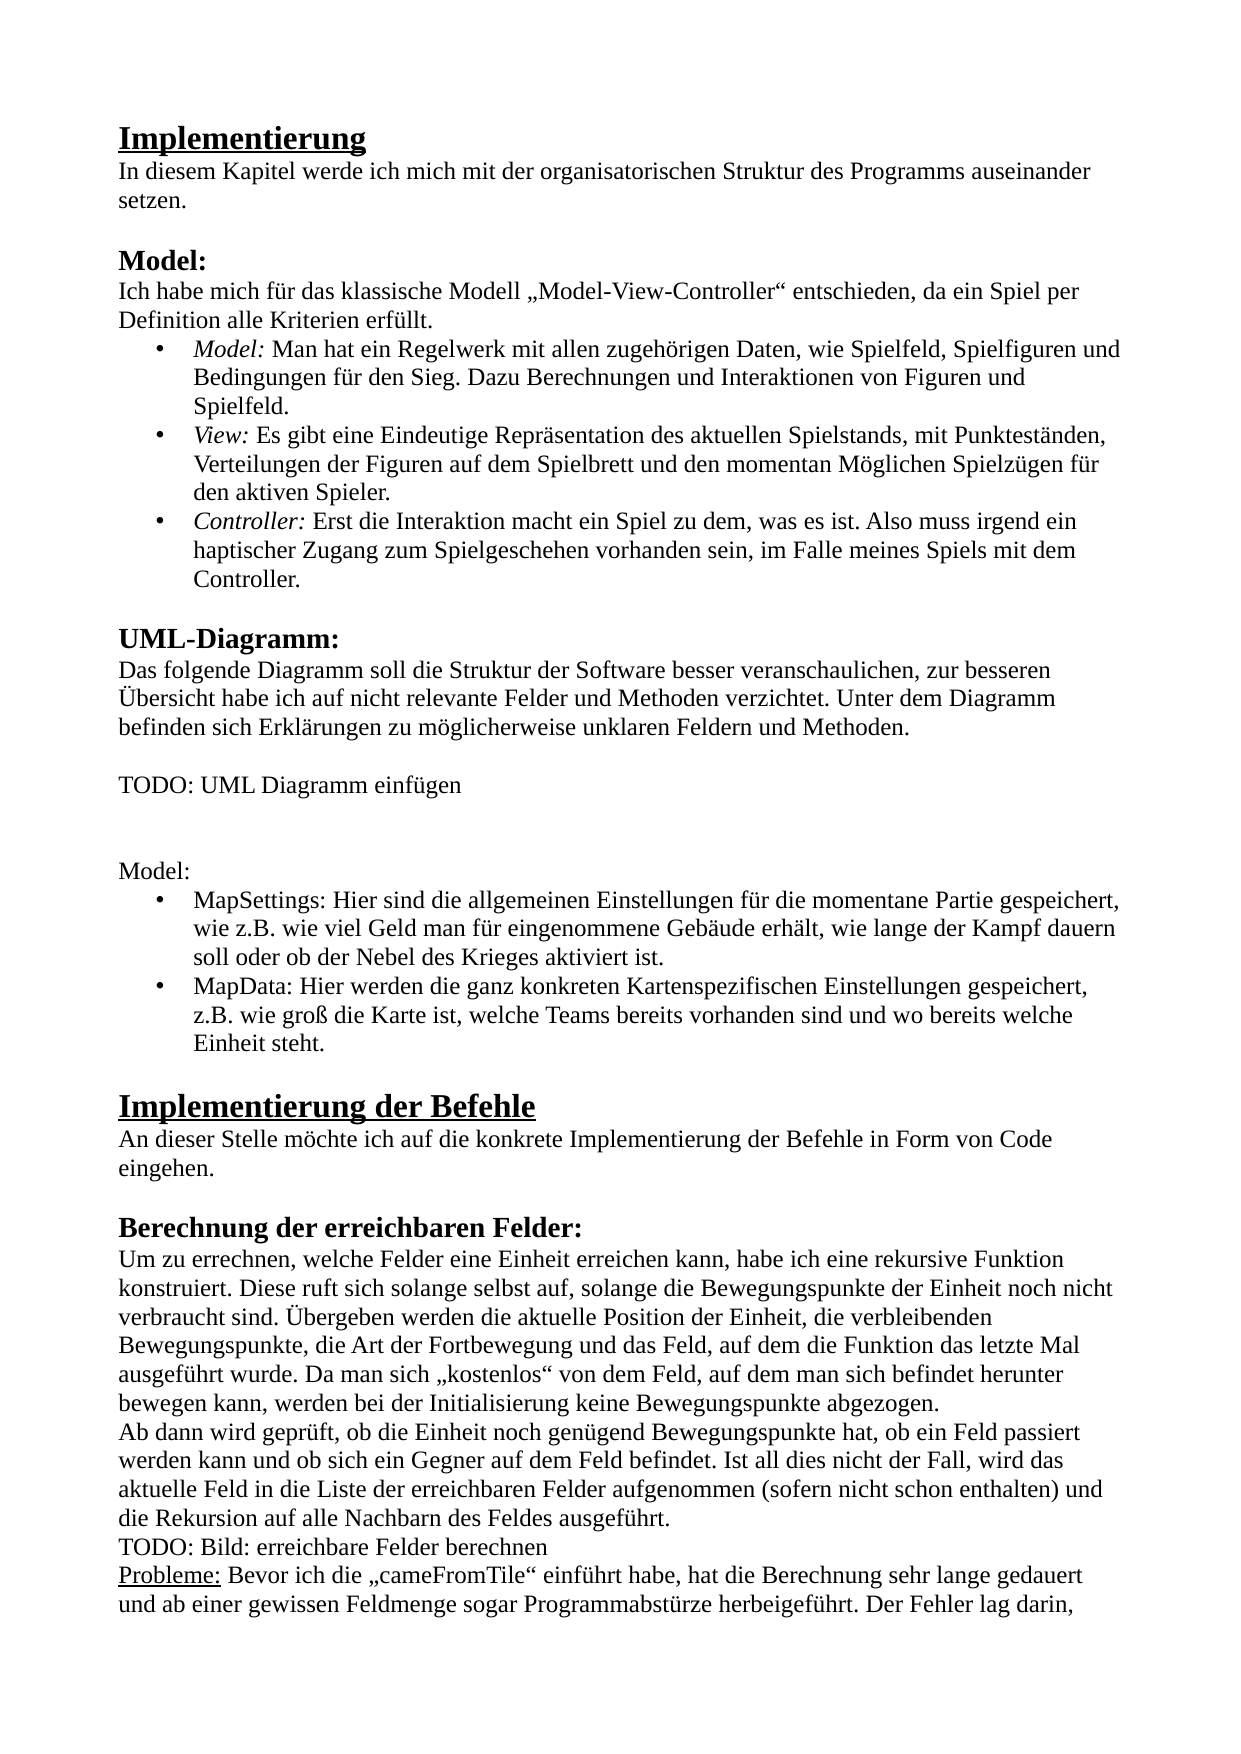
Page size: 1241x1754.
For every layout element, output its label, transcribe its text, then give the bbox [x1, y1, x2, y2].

text TODO: Bild: erreichbare Felder berechnen [118, 1532, 1122, 1560]
list MapSettings: Hier sind die allgemeinen Einstellungen für die momentane Partie gespeichert, wie z.B. wie viel Geld man für eingenommene Gebäude erhält, wie lange der Kampf dauern soll oder ob der Nebel des Krieges aktiviert ist. [156, 885, 1122, 971]
text Berechnung der erreichbaren Felder: [118, 1211, 1122, 1244]
text Ich habe mich für das klassische Modell „Model-View-Controller“ entschieden, da ein Spiel per Definition alle Kriterien erfüllt. [118, 276, 1122, 334]
list View: Es gibt eine Eindeutige Repräsentation des aktuellen Spielstands, mit Punkteständen, Verteilungen der Figuren auf dem Spielbrett und den momentan Möglichen Spielzügen für den aktiven Spieler. [156, 420, 1122, 506]
text Ab dann wird geprüft, ob die Einheit noch genügend Bewegungspunkte hat, ob ein Feld passiert werden kann und ob sich ein Gegner auf dem Feld befindet. Ist all dies nicht der Fall, wird das aktuelle Feld in die Liste der erreichbaren Felder aufgenommen (sofern nicht schon enthalten) und die Rekursion auf alle Nachbarn des Feldes ausgeführt. [118, 1417, 1122, 1532]
text UML-Diagramm: [118, 621, 1122, 655]
list Controller: Erst die Interaktion macht ein Spiel zu dem, was es ist. Also muss irgend ein haptischer Zugang zum Spielgeschehen vorhanden sein, im Falle meines Spiels mit dem Controller. [156, 506, 1122, 592]
list Model: Man hat ein Regelwerk mit allen zugehörigen Daten, wie Spielfeld, Spielfiguren und Bedingungen für den Sieg. Dazu Berechnungen und Interaktionen von Figuren und Spielfeld. [156, 334, 1122, 420]
text Implementierung der Befehle [118, 1086, 1122, 1124]
text Probleme: Bevor ich die „cameFromTile“ einführt habe, hat die Berechnung sehr lange gedauert und ab einer gewissen Feldmenge sogar Programmabstürze herbeigeführt. Der Fehler lag darin, [118, 1560, 1122, 1618]
text Implementierung [118, 118, 1122, 156]
text TODO: UML Diagramm einfügen [118, 770, 1122, 798]
text An dieser Stelle möchte ich auf die konkrete Implementierung der Befehle in Form von Code eingehen. [118, 1124, 1122, 1182]
text Um zu errechnen, welche Felder eine Einheit erreichen kann, habe ich eine rekursive Funktion konstruiert. Diese ruft sich solange selbst auf, solange die Bewegungspunkte der Einheit noch nicht verbraucht sind. Übergeben werden die aktuelle Position der Einheit, die verbleibenden Bewegungspunkte, die Art der Fortbewegung und das Feld, auf dem die Funktion das letzte Mal ausgeführt wurde. Da man sich „kostenlos“ von dem Feld, auf dem man sich befindet herunter bewegen kann, werden bei der Initialisierung keine Bewegungspunkte abgezogen. [118, 1244, 1122, 1417]
list MapData: Hier werden die ganz konkreten Kartenspezifischen Einstellungen gespeichert, z.B. wie groß die Karte ist, welche Teams bereits vorhanden sind und wo bereits welche Einheit steht. [156, 971, 1122, 1057]
text Model: [118, 856, 1122, 885]
text Model: [118, 243, 1122, 276]
text Das folgende Diagramm soll die Struktur der Software besser veranschaulichen, zur besseren Übersicht habe ich auf nicht relevante Felder und Methoden verzichtet. Unter dem Diagramm befinden sich Erklärungen zu möglicherweise unklaren Feldern und Methoden. [118, 655, 1122, 741]
text In diesem Kapitel werde ich mich mit der organisatorischen Struktur des Programms auseinander setzen. [118, 156, 1122, 214]
